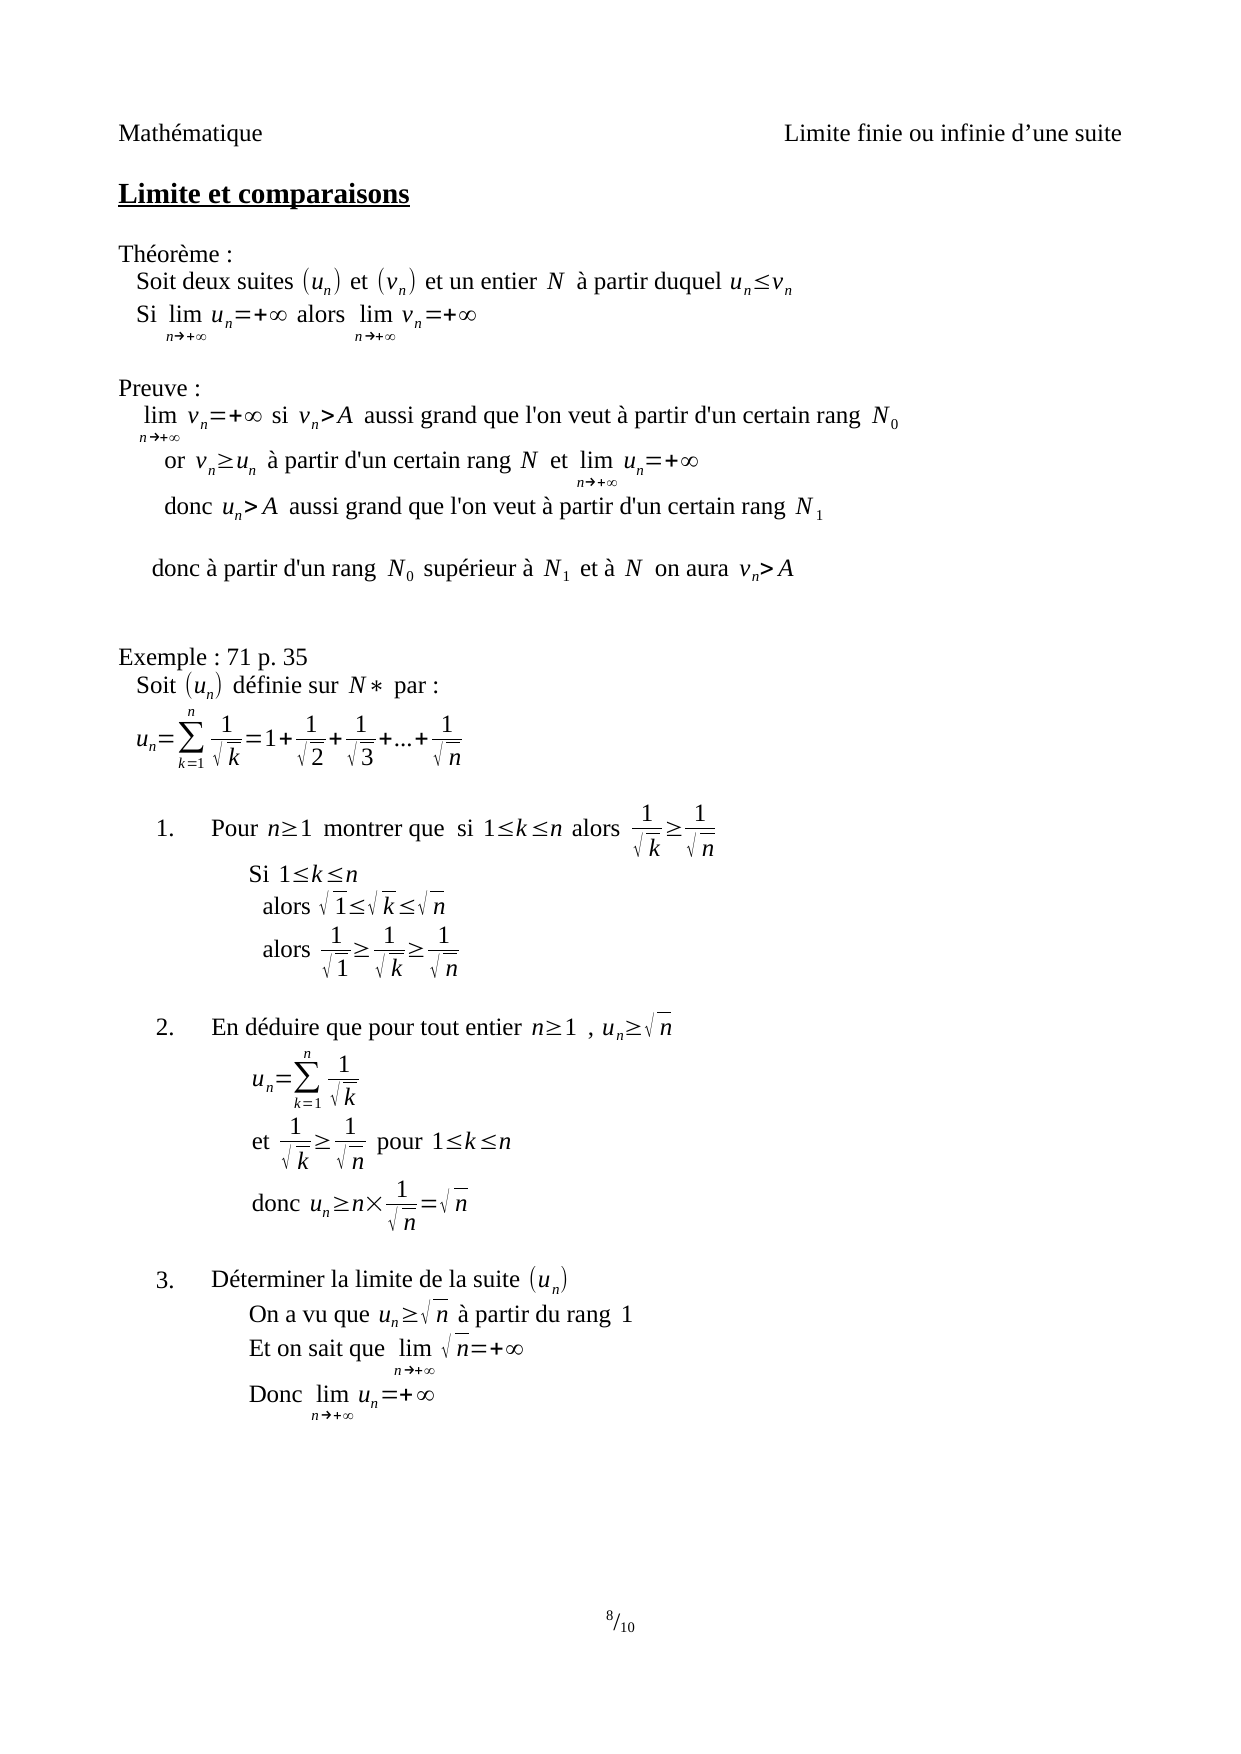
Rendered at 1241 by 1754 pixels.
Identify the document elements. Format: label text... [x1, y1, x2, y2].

text Exemple : 71 p. 35 [118, 642, 1122, 671]
text Preuve : [118, 373, 1122, 402]
text Limite et comparaisons [118, 176, 1122, 210]
text Théorème : [118, 239, 1122, 267]
